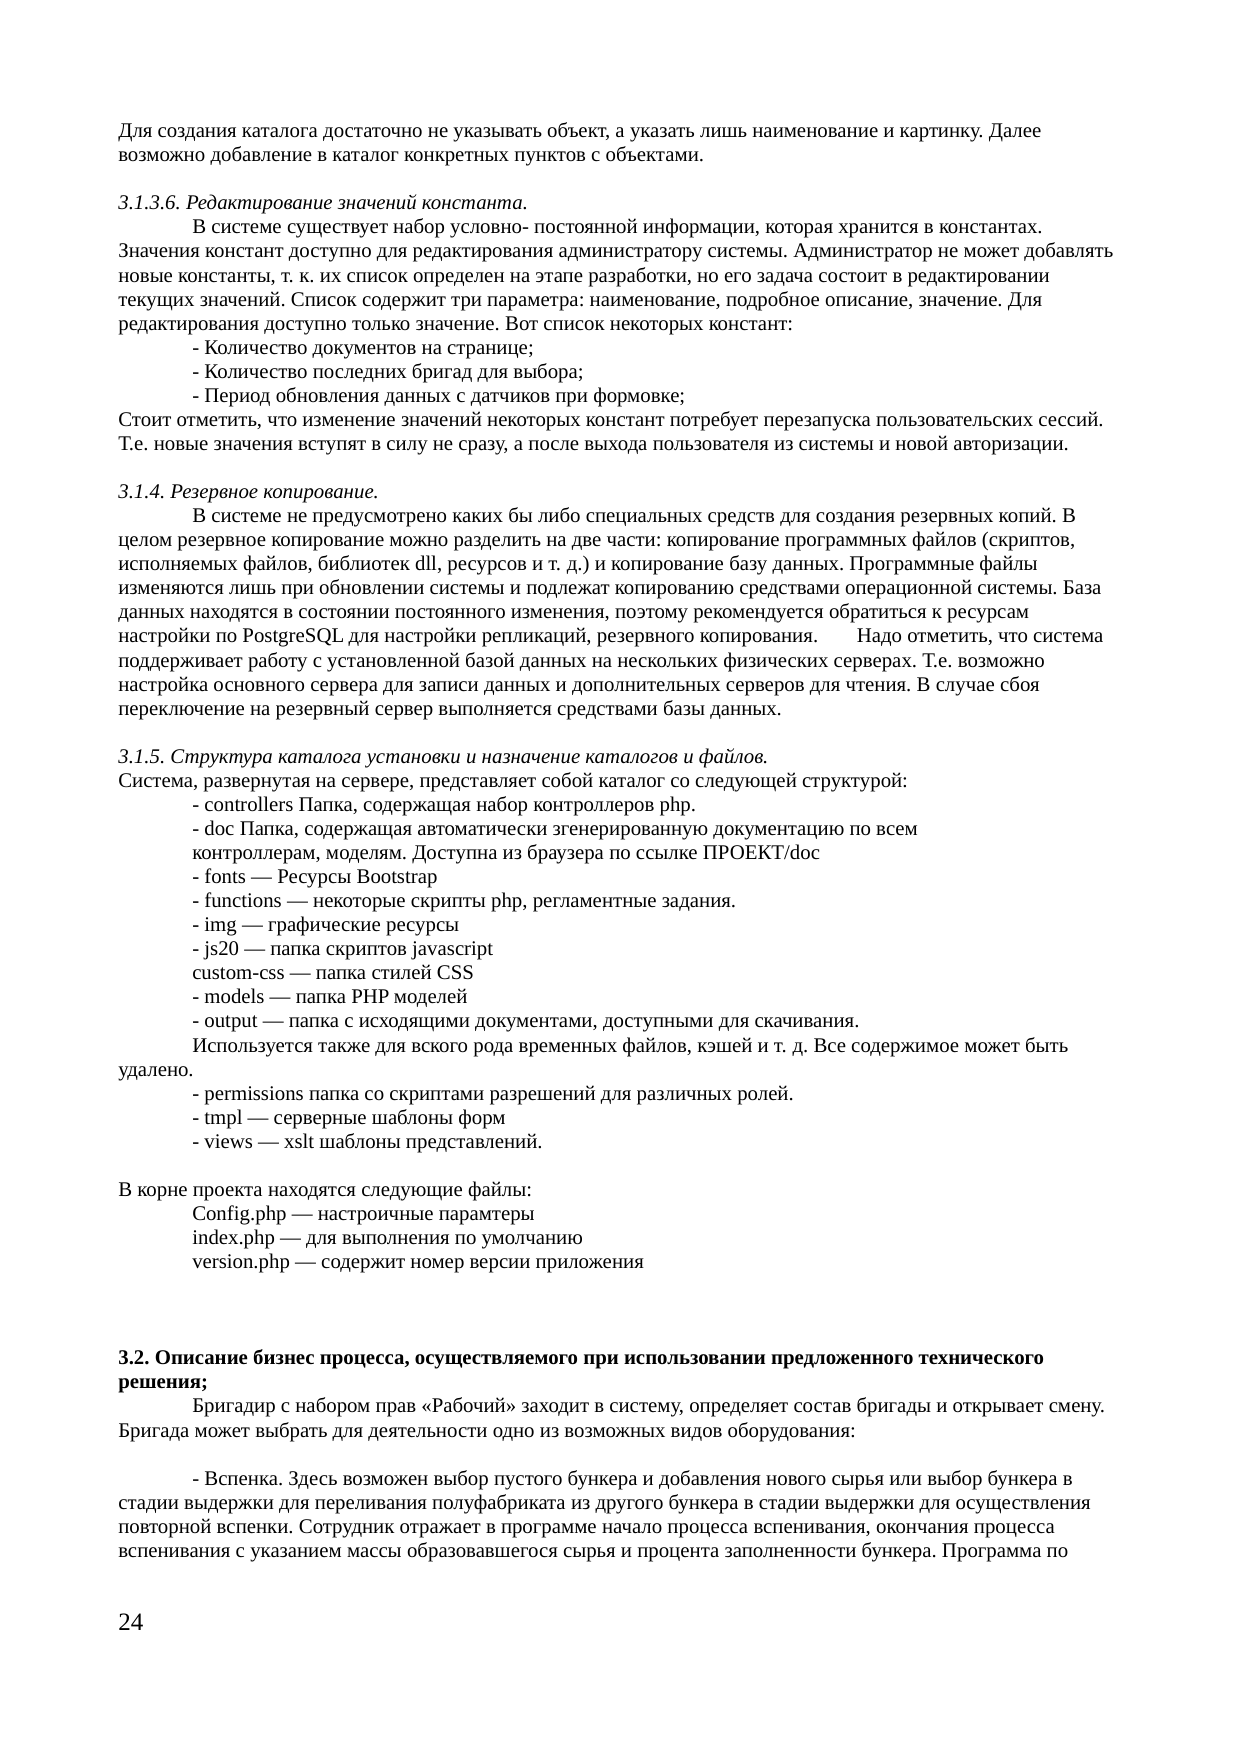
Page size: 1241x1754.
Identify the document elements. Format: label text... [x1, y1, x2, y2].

text Для создания каталога достаточно не указывать объект, а указать лишь наименование и картинку. Далее возможно добавление в каталог конкретных пунктов с объектами. [118, 118, 1122, 166]
text - Период обновления данных с датчиков при формовке; [118, 383, 1122, 407]
text - doc Папка, содержащая автоматически згенерированную документацию по всем контроллерам, моделям. Доступна из браузера по ссылке ПРОЕКТ/doc [118, 816, 1122, 864]
text 3.1.3.6. Редактирование значений константа. [118, 190, 1122, 214]
text - tmpl — серверные шаблоны форм [118, 1105, 1122, 1129]
text Система, развернутая на сервере, представляет собой каталог со следующей структурой: [118, 768, 1122, 792]
text - fonts — Ресурсы Bootstrap [118, 864, 1122, 888]
text - Количество документов на странице; [118, 335, 1122, 359]
text Стоит отметить, что изменение значений некоторых констант потребует перезапуска пользовательских сессий. Т.е. новые значения вступят в силу не сразу, а после выхода пользователя из системы и новой авторизации. [118, 407, 1122, 455]
text - img — графические ресурсы [118, 912, 1122, 936]
text - models — папка PHP моделей [118, 984, 1122, 1008]
text В корне проекта находятся следующие файлы: [118, 1177, 1122, 1201]
text version.php — содержит номер версии приложения [118, 1249, 1122, 1273]
text - output — папка с исходящими документами, доступными для скачивания. Используется также для вского рода временных файлов, кэшей и т. д. Все содержимое может быть удалено. [118, 1008, 1122, 1081]
text - controllers Папка, содержащая набор контроллеров php. [118, 792, 1122, 816]
text Config.php — настроичные парамтеры [118, 1201, 1122, 1225]
text 3.1.5. Структура каталога установки и назначение каталогов и файлов. [118, 744, 1122, 768]
text - permissions папка со скриптами разрешений для различных ролей. [118, 1081, 1122, 1105]
text В системе существует набор условно- постоянной информации, которая хранится в константах. Значения констант доступно для редактирования администратору системы. Администратор не может добавлять новые константы, т. к. их список определен на этапе разработки, но его задача состоит в редактировании текущих значений. Список содержит три параметра: наименование, подробное описание, значение. Для редактирования доступно только значение. Вот список некоторых констант: [118, 214, 1122, 335]
text - Вспенка. Здесь возможен выбор пустого бункера и добавления нового сырья или выбор бункера в стадии выдержки для переливания полуфабриката из другого бункера в стадии выдержки для осуществления повторной вспенки. Сотрудник отражает в программе начало процесса вспенивания, окончания процесса вспенивания с указанием массы образовавшегося сырья и процента заполненности бункера. Программа по [118, 1466, 1122, 1562]
text - js20 — папка скриптов javascript [118, 936, 1122, 960]
text custom-css — папка стилей CSS [118, 960, 1122, 984]
text Бригадир с набором прав «Рабочий» заходит в систему, определяет состав бригады и открывает смену. Бригада может выбрать для деятельности одно из возможных видов оборудования: [118, 1393, 1122, 1442]
text 3.1.4. Резервное копирование. [118, 479, 1122, 503]
text 3.2. Описание бизнес процесса, осуществляемого при использовании предложенного технического решения; [118, 1345, 1122, 1393]
text - Количество последних бригад для выбора; [118, 359, 1122, 383]
text index.php — для выполнения по умолчанию [118, 1225, 1122, 1249]
text - functions — некоторые скрипты php, регламентные задания. [118, 888, 1122, 912]
text В системе не предусмотрено каких бы либо специальных средств для создания резервных копий. В целом резервное копирование можно разделить на две части: копирование программных файлов (скриптов, исполняемых файлов, библиотек dll, ресурсов и т. д.) и копирование базу данных. Программные файлы изменяются лишь при обновлении системы и подлежат копированию средствами операционной системы. База данных находятся в состоянии постоянного изменения, поэтому рекомендуется обратиться к ресурсам настройки по PostgreSQL для настройки репликаций, резервного копирования. Надо отметить, что система поддерживает работу с установленной базой данных на нескольких физических серверах. Т.е. возможно настройка основного сервера для записи данных и дополнительных серверов для чтения. В случае сбоя переключение на резервный сервер выполняется средствами базы данных. [118, 503, 1122, 720]
text - views — xslt шаблоны представлений. [118, 1129, 1122, 1153]
